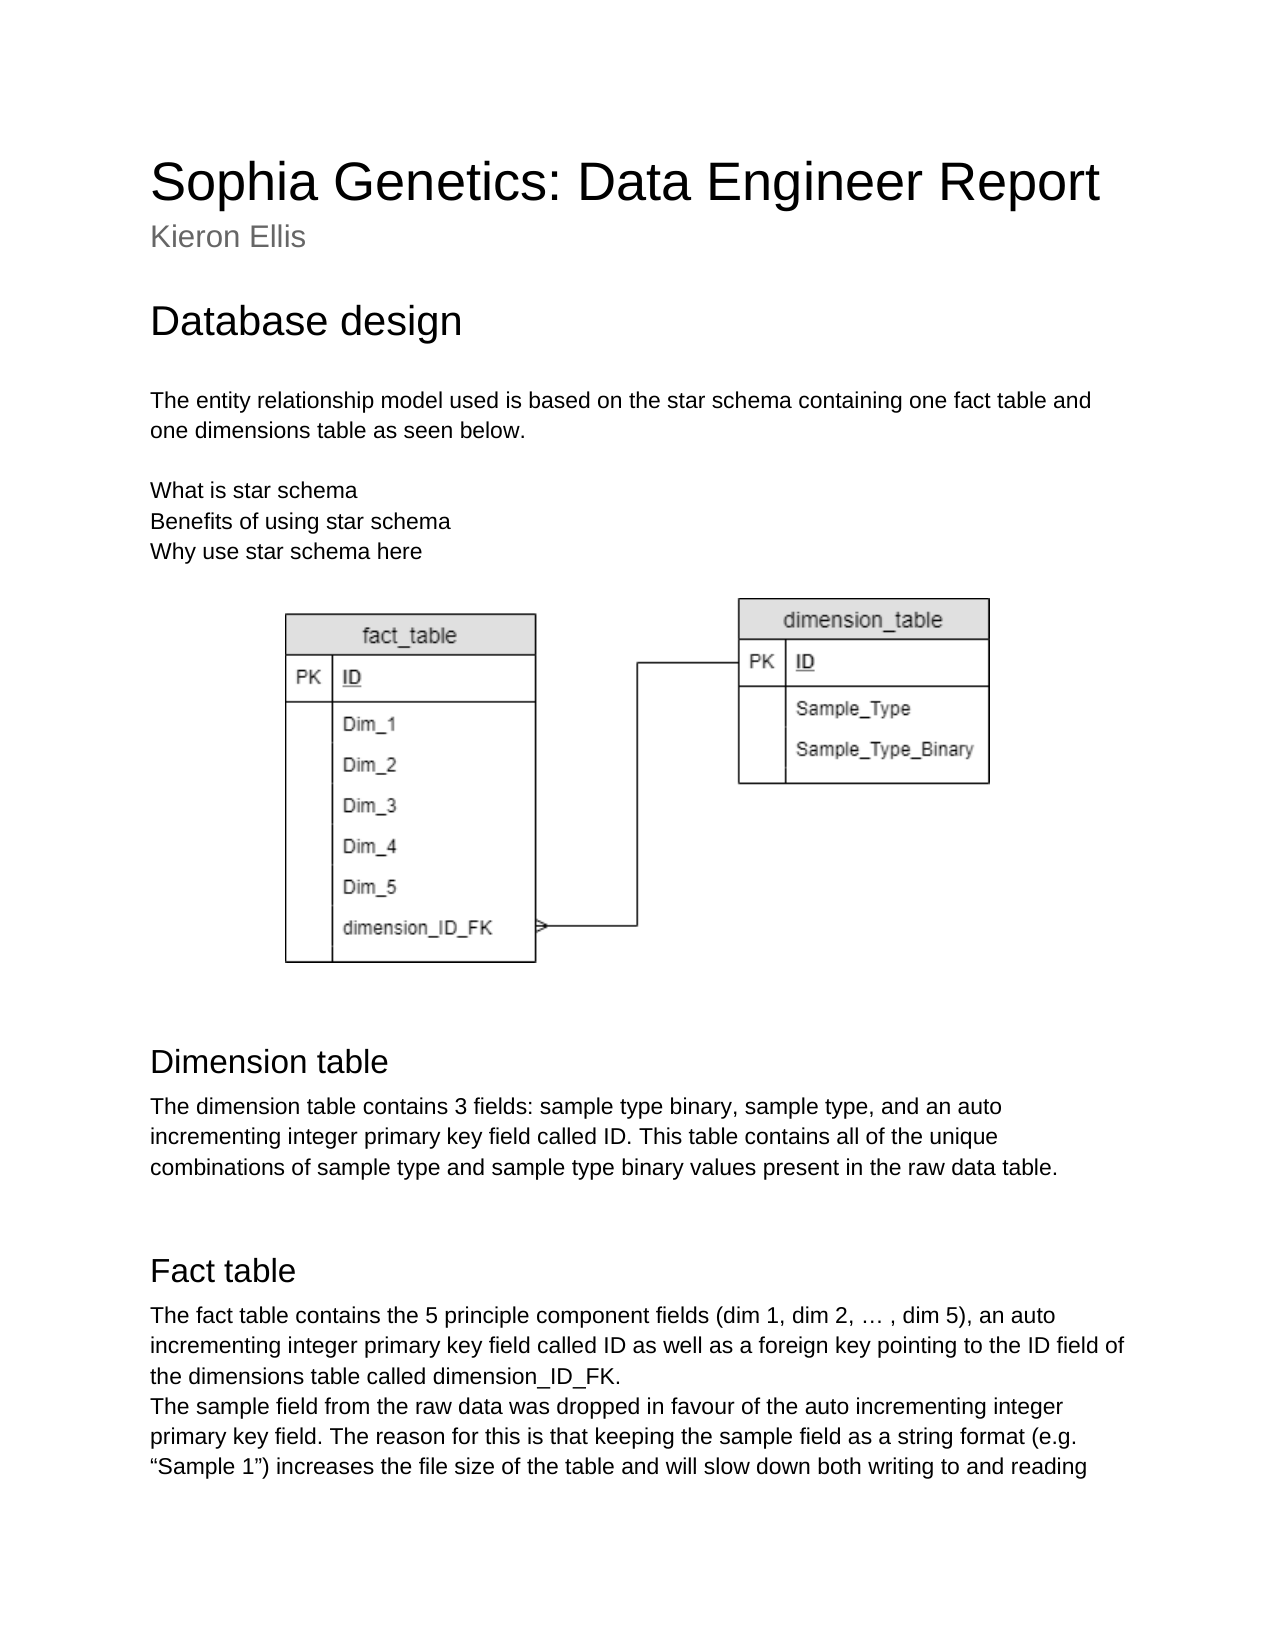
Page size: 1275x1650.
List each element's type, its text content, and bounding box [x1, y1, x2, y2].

text The fact table contains the 5 principle component fields (dim 1, dim 2, … , dim 5), an auto incrementing integer primary key field called ID as well as a foreign key pointing to the ID field of the dimensions table called dimension_ID_FK. [150, 1302, 1125, 1389]
text The sample field from the raw data was dropped in favour of the auto incrementing integer primary key field. The reason for this is that keeping the sample field as a string format (e.g. “Sample 1”) increases the file size of the table and will slow down both writing to and reading [150, 1393, 1125, 1480]
text What is star schema [150, 477, 1125, 504]
subtitle Database design [150, 296, 1125, 344]
text The dimension table contains 3 fields: sample type binary, sample type, and an auto incrementing integer primary key field called ID. This table contains all of the unique combinations of sample type and sample type binary values present in the raw data table. [150, 1093, 1125, 1210]
subtitle Dimension table [150, 1004, 1125, 1081]
text The entity relationship model used is based on the star schema containing one fact table and one dimensions table as seen below. [150, 387, 1125, 443]
subtitle Kieron Ellis [150, 218, 1125, 254]
text Benefits of using star schema [150, 508, 1125, 534]
picture [285, 598, 990, 963]
title Sophia Genetics: Data Engineer Report [150, 150, 1125, 212]
text Why use star schema here [150, 538, 1125, 564]
subtitle Fact table [150, 1251, 1125, 1290]
